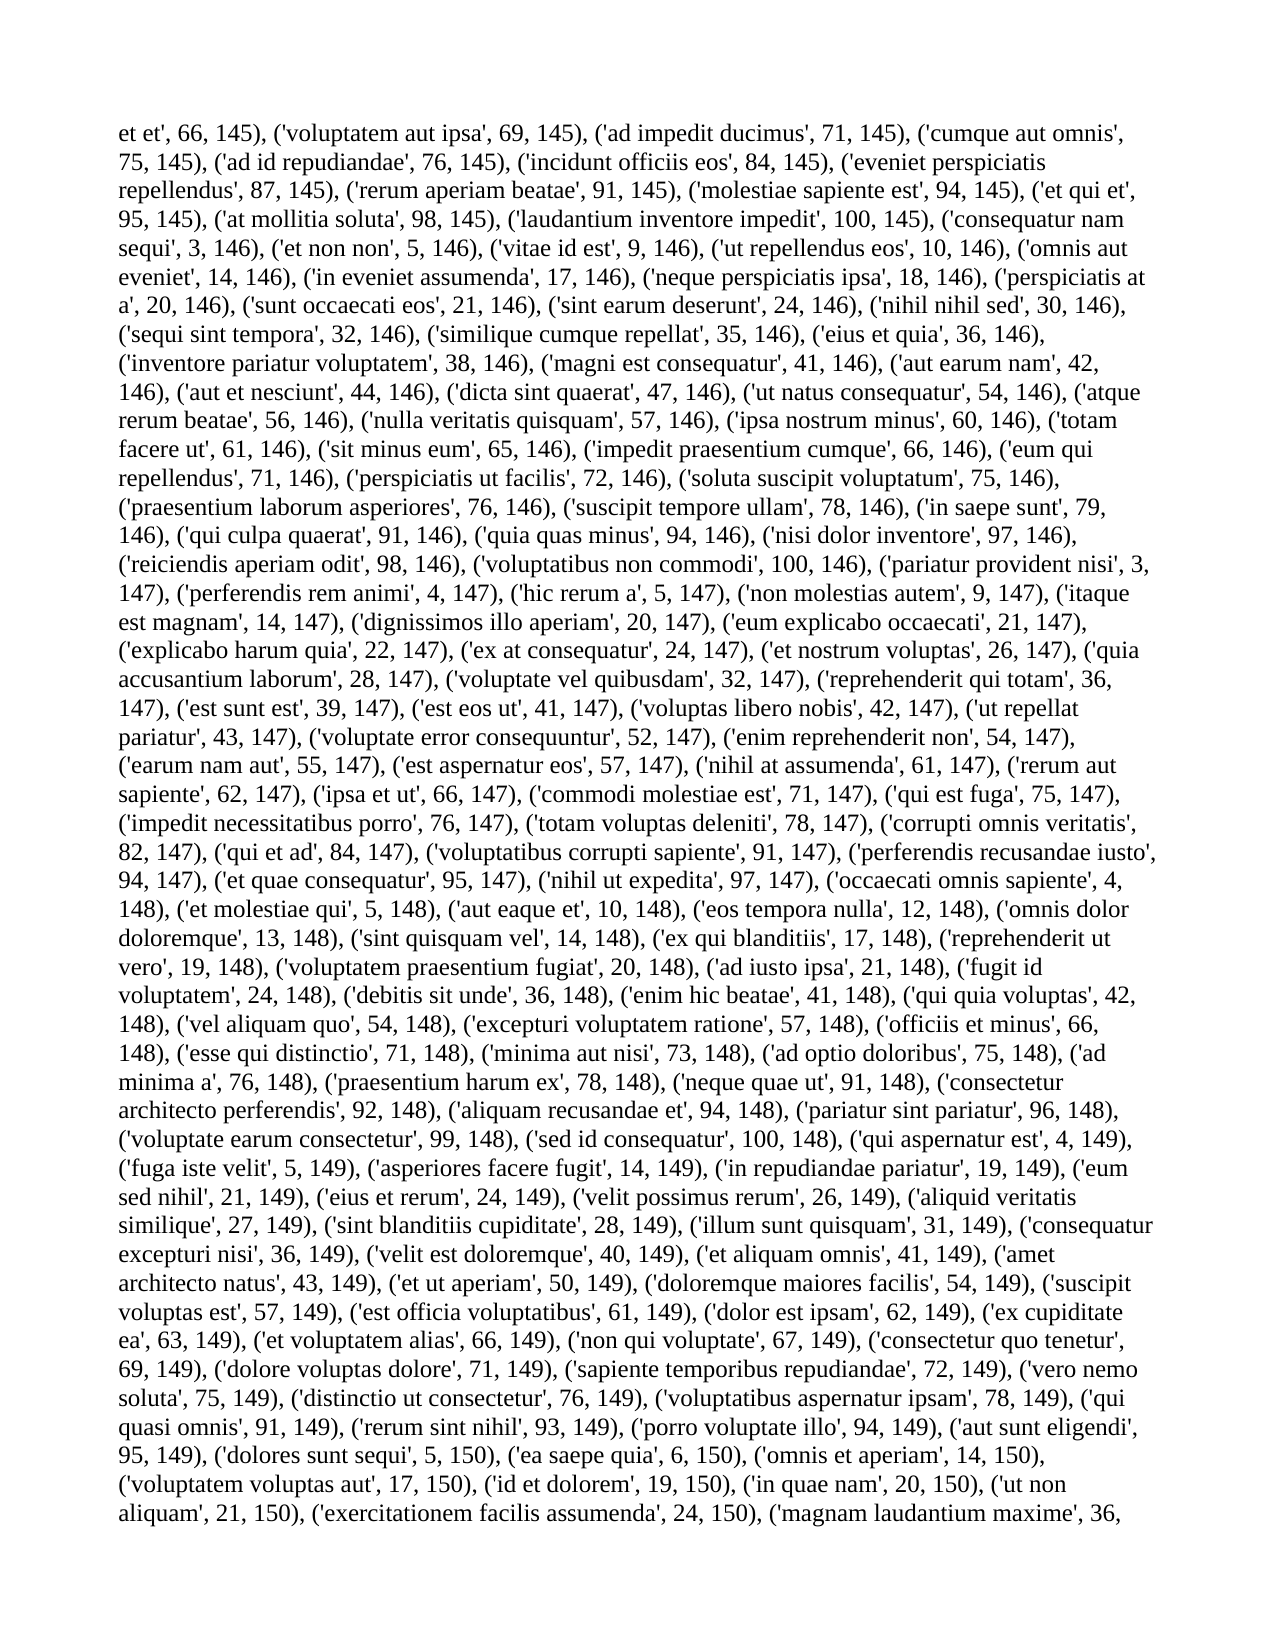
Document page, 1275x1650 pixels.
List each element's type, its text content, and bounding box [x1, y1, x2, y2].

text et et', 66, 145), ('voluptatem aut ipsa', 69, 145), ('ad impedit ducimus', 71, 145), ('cumque aut omnis', 75, 145), ('ad id repudiandae', 76, 145), ('incidunt officiis eos', 84, 145), ('eveniet perspiciatis repellendus', 87, 145), ('rerum aperiam beatae', 91, 145), ('molestiae sapiente est', 94, 145), ('et qui et', 95, 145), ('at mollitia soluta', 98, 145), ('laudantium inventore impedit', 100, 145), ('consequatur nam sequi', 3, 146), ('et non non', 5, 146), ('vitae id est', 9, 146), ('ut repellendus eos', 10, 146), ('omnis aut eveniet', 14, 146), ('in eveniet assumenda', 17, 146), ('neque perspiciatis ipsa', 18, 146), ('perspiciatis at a', 20, 146), ('sunt occaecati eos', 21, 146), ('sint earum deserunt', 24, 146), ('nihil nihil sed', 30, 146), ('sequi sint tempora', 32, 146), ('similique cumque repellat', 35, 146), ('eius et quia', 36, 146), ('inventore pariatur voluptatem', 38, 146), ('magni est consequatur', 41, 146), ('aut earum nam', 42, 146), ('aut et nesciunt', 44, 146), ('dicta sint quaerat', 47, 146), ('ut natus consequatur', 54, 146), ('atque rerum beatae', 56, 146), ('nulla veritatis quisquam', 57, 146), ('ipsa nostrum minus', 60, 146), ('totam facere ut', 61, 146), ('sit minus eum', 65, 146), ('impedit praesentium cumque', 66, 146), ('eum qui repellendus', 71, 146), ('perspiciatis ut facilis', 72, 146), ('soluta suscipit voluptatum', 75, 146), ('praesentium laborum asperiores', 76, 146), ('suscipit tempore ullam', 78, 146), ('in saepe sunt', 79, 146), ('qui culpa quaerat', 91, 146), ('quia quas minus', 94, 146), ('nisi dolor inventore', 97, 146), ('reiciendis aperiam odit', 98, 146), ('voluptatibus non commodi', 100, 146), ('pariatur provident nisi', 3, 147), ('perferendis rem animi', 4, 147), ('hic rerum a', 5, 147), ('non molestias autem', 9, 147), ('itaque est magnam', 14, 147), ('dignissimos illo aperiam', 20, 147), ('eum explicabo occaecati', 21, 147), ('explicabo harum quia', 22, 147), ('ex at consequatur', 24, 147), ('et nostrum voluptas', 26, 147), ('quia accusantium laborum', 28, 147), ('voluptate vel quibusdam', 32, 147), ('reprehenderit qui totam', 36, 147), ('est sunt est', 39, 147), ('est eos ut', 41, 147), ('voluptas libero nobis', 42, 147), ('ut repellat pariatur', 43, 147), ('voluptate error consequuntur', 52, 147), ('enim reprehenderit non', 54, 147), ('earum nam aut', 55, 147), ('est aspernatur eos', 57, 147), ('nihil at assumenda', 61, 147), ('rerum aut sapiente', 62, 147), ('ipsa et ut', 66, 147), ('commodi molestiae est', 71, 147), ('qui est fuga', 75, 147), ('impedit necessitatibus porro', 76, 147), ('totam voluptas deleniti', 78, 147), ('corrupti omnis veritatis', 82, 147), ('qui et ad', 84, 147), ('voluptatibus corrupti sapiente', 91, 147), ('perferendis recusandae iusto', 94, 147), ('et quae consequatur', 95, 147), ('nihil ut expedita', 97, 147), ('occaecati omnis sapiente', 4, 148), ('et molestiae qui', 5, 148), ('aut eaque et', 10, 148), ('eos tempora nulla', 12, 148), ('omnis dolor doloremque', 13, 148), ('sint quisquam vel', 14, 148), ('ex qui blanditiis', 17, 148), ('reprehenderit ut vero', 19, 148), ('voluptatem praesentium fugiat', 20, 148), ('ad iusto ipsa', 21, 148), ('fugit id voluptatem', 24, 148), ('debitis sit unde', 36, 148), ('enim hic beatae', 41, 148), ('qui quia voluptas', 42, 148), ('vel aliquam quo', 54, 148), ('excepturi voluptatem ratione', 57, 148), ('officiis et minus', 66, 148), ('esse qui distinctio', 71, 148), ('minima aut nisi', 73, 148), ('ad optio doloribus', 75, 148), ('ad minima a', 76, 148), ('praesentium harum ex', 78, 148), ('neque quae ut', 91, 148), ('consectetur architecto perferendis', 92, 148), ('aliquam recusandae et', 94, 148), ('pariatur sint pariatur', 96, 148), ('voluptate earum consectetur', 99, 148), ('sed id consequatur', 100, 148), ('qui aspernatur est', 4, 149), ('fuga iste velit', 5, 149), ('asperiores facere fugit', 14, 149), ('in repudiandae pariatur', 19, 149), ('eum sed nihil', 21, 149), ('eius et rerum', 24, 149), ('velit possimus rerum', 26, 149), ('aliquid veritatis similique', 27, 149), ('sint blanditiis cupiditate', 28, 149), ('illum sunt quisquam', 31, 149), ('consequatur excepturi nisi', 36, 149), ('velit est doloremque', 40, 149), ('et aliquam omnis', 41, 149), ('amet architecto natus', 43, 149), ('et ut aperiam', 50, 149), ('doloremque maiores facilis', 54, 149), ('suscipit voluptas est', 57, 149), ('est officia voluptatibus', 61, 149), ('dolor est ipsam', 62, 149), ('ex cupiditate ea', 63, 149), ('et voluptatem alias', 66, 149), ('non qui voluptate', 67, 149), ('consectetur quo tenetur', 69, 149), ('dolore voluptas dolore', 71, 149), ('sapiente temporibus repudiandae', 72, 149), ('vero nemo soluta', 75, 149), ('distinctio ut consectetur', 76, 149), ('voluptatibus aspernatur ipsam', 78, 149), ('qui quasi omnis', 91, 149), ('rerum sint nihil', 93, 149), ('porro voluptate illo', 94, 149), ('aut sunt eligendi', 95, 149), ('dolores sunt sequi', 5, 150), ('ea saepe quia', 6, 150), ('omnis et aperiam', 14, 150), ('voluptatem voluptas aut', 17, 150), ('id et dolorem', 19, 150), ('in quae nam', 20, 150), ('ut non aliquam', 21, 150), ('exercitationem facilis assumenda', 24, 150), ('magnam laudantium maxime', 36, [118, 118, 1157, 1527]
